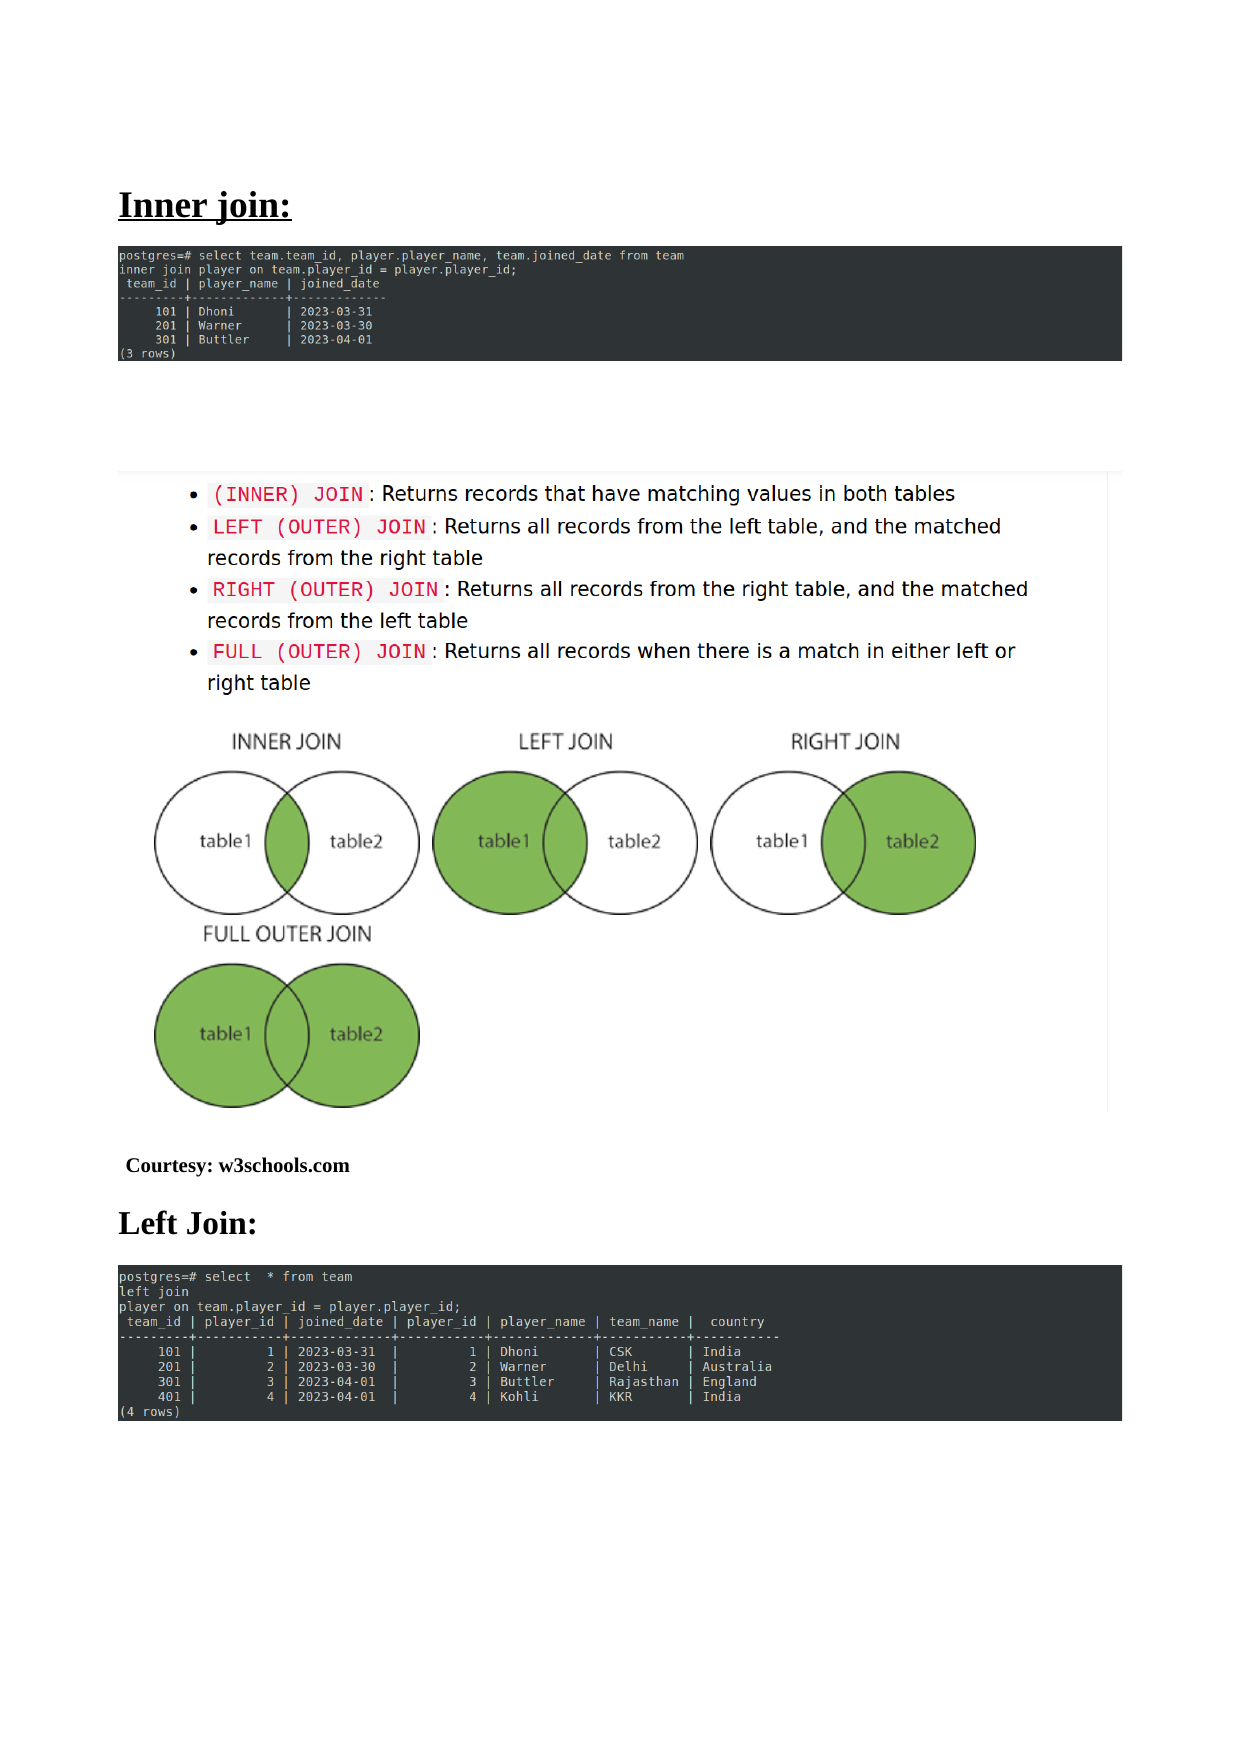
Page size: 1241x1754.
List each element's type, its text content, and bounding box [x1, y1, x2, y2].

text Courtesy: w3schools.com [118, 1145, 1122, 1179]
text Inner join: [118, 182, 1122, 225]
picture [118, 246, 1123, 361]
text Left Join: [118, 1203, 1122, 1241]
picture [118, 1265, 1123, 1421]
picture [118, 471, 1123, 1112]
